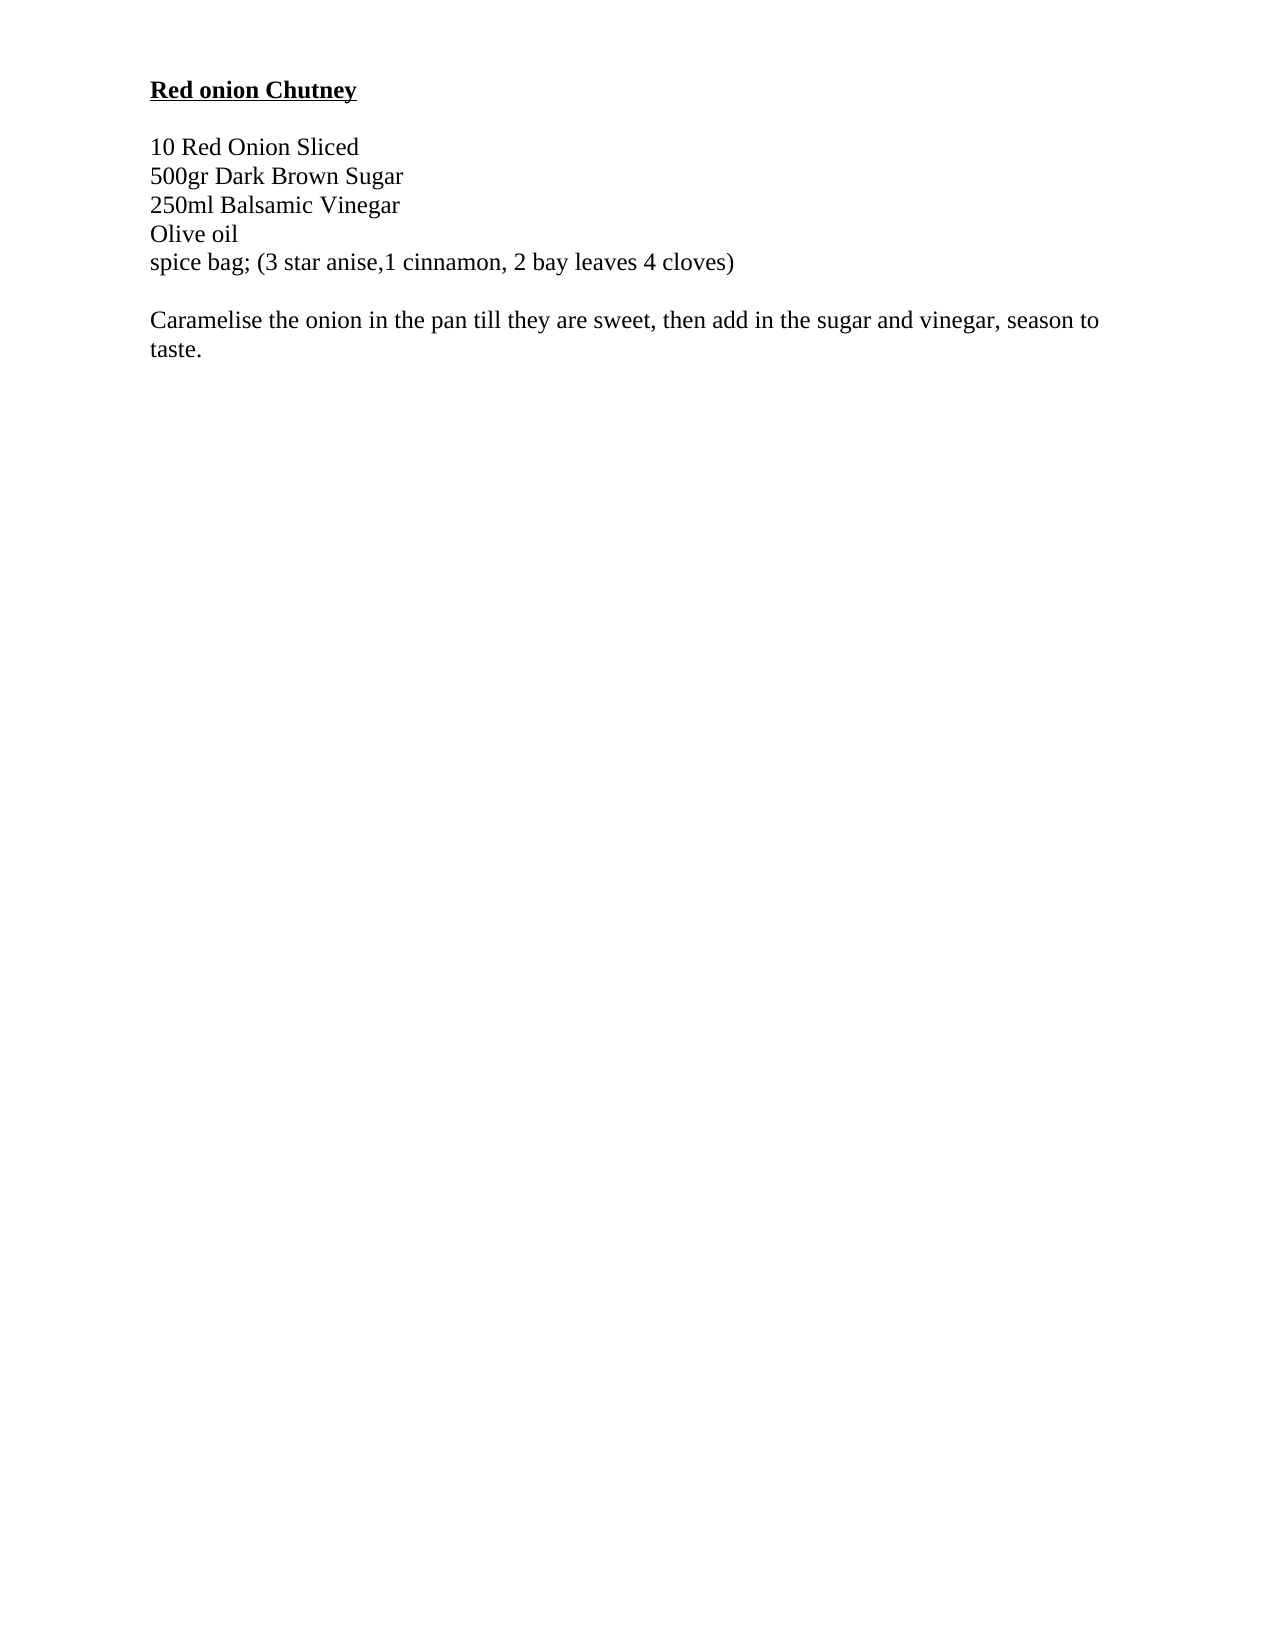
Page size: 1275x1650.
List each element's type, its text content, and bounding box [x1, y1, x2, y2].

text 500gr Dark Brown Sugar [150, 161, 1125, 190]
text Caramelise the onion in the pan till they are sweet, then add in the sugar and vinegar, season to taste. [150, 305, 1125, 362]
text spice bag; (3 star anise,1 cinnamon, 2 bay leaves 4 cloves) [150, 247, 1125, 276]
text 250ml Balsamic Vinegar [150, 190, 1125, 219]
text Olive oil [150, 219, 1125, 247]
text 10 Red Onion Sliced [150, 132, 1125, 161]
text Red onion Chutney [150, 75, 1125, 104]
